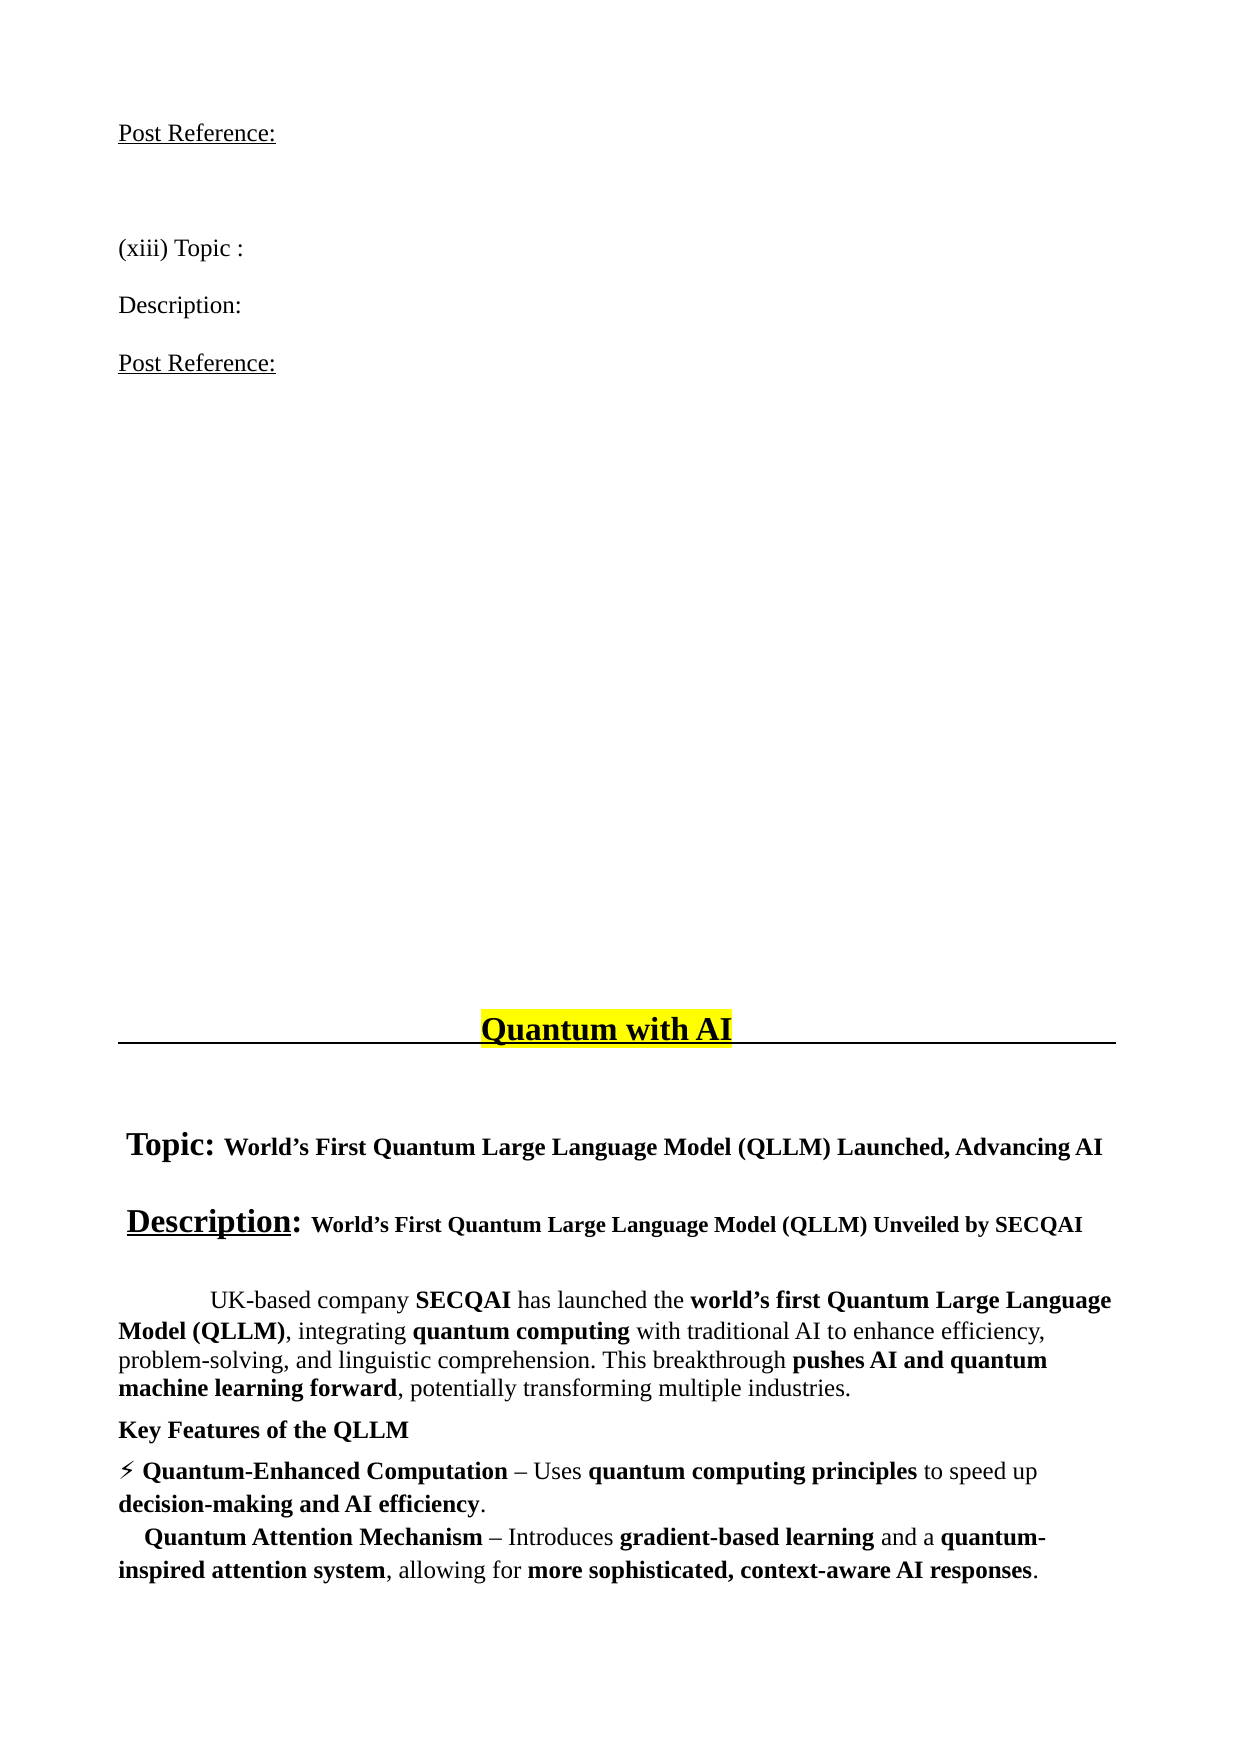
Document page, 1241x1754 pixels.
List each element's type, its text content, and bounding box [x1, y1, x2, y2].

text ⚡ Quantum-Enhanced Computation – Uses quantum computing principles to speed up decision-making and AI efficiency. 🧠 Quantum Attention Mechanism – Introduces gradient-based learning and a quantum-inspired attention system, allowing for more sophisticated, context-aware AI responses. [118, 1456, 1122, 1584]
text Post Reference: (xiii) Topic : Description: Post Reference: Quantum with AI Topic: World’s First Quantum Large Language Model (QLLM) Launched, Advancing AI Description: World’s First Quantum Large Language Model (QLLM) Unveiled by SECQAI UK-based company SECQAI has launched the world’s first Quantum Large Language Model (QLLM), integrating quantum computing with traditional AI to enhance efficiency, problem-solving, and linguistic comprehension. This breakthrough pushes AI and quantum machine learning forward, potentially transforming multiple industries. [118, 118, 1122, 1402]
subtitle Key Features of the QLLM [118, 1415, 1122, 1443]
